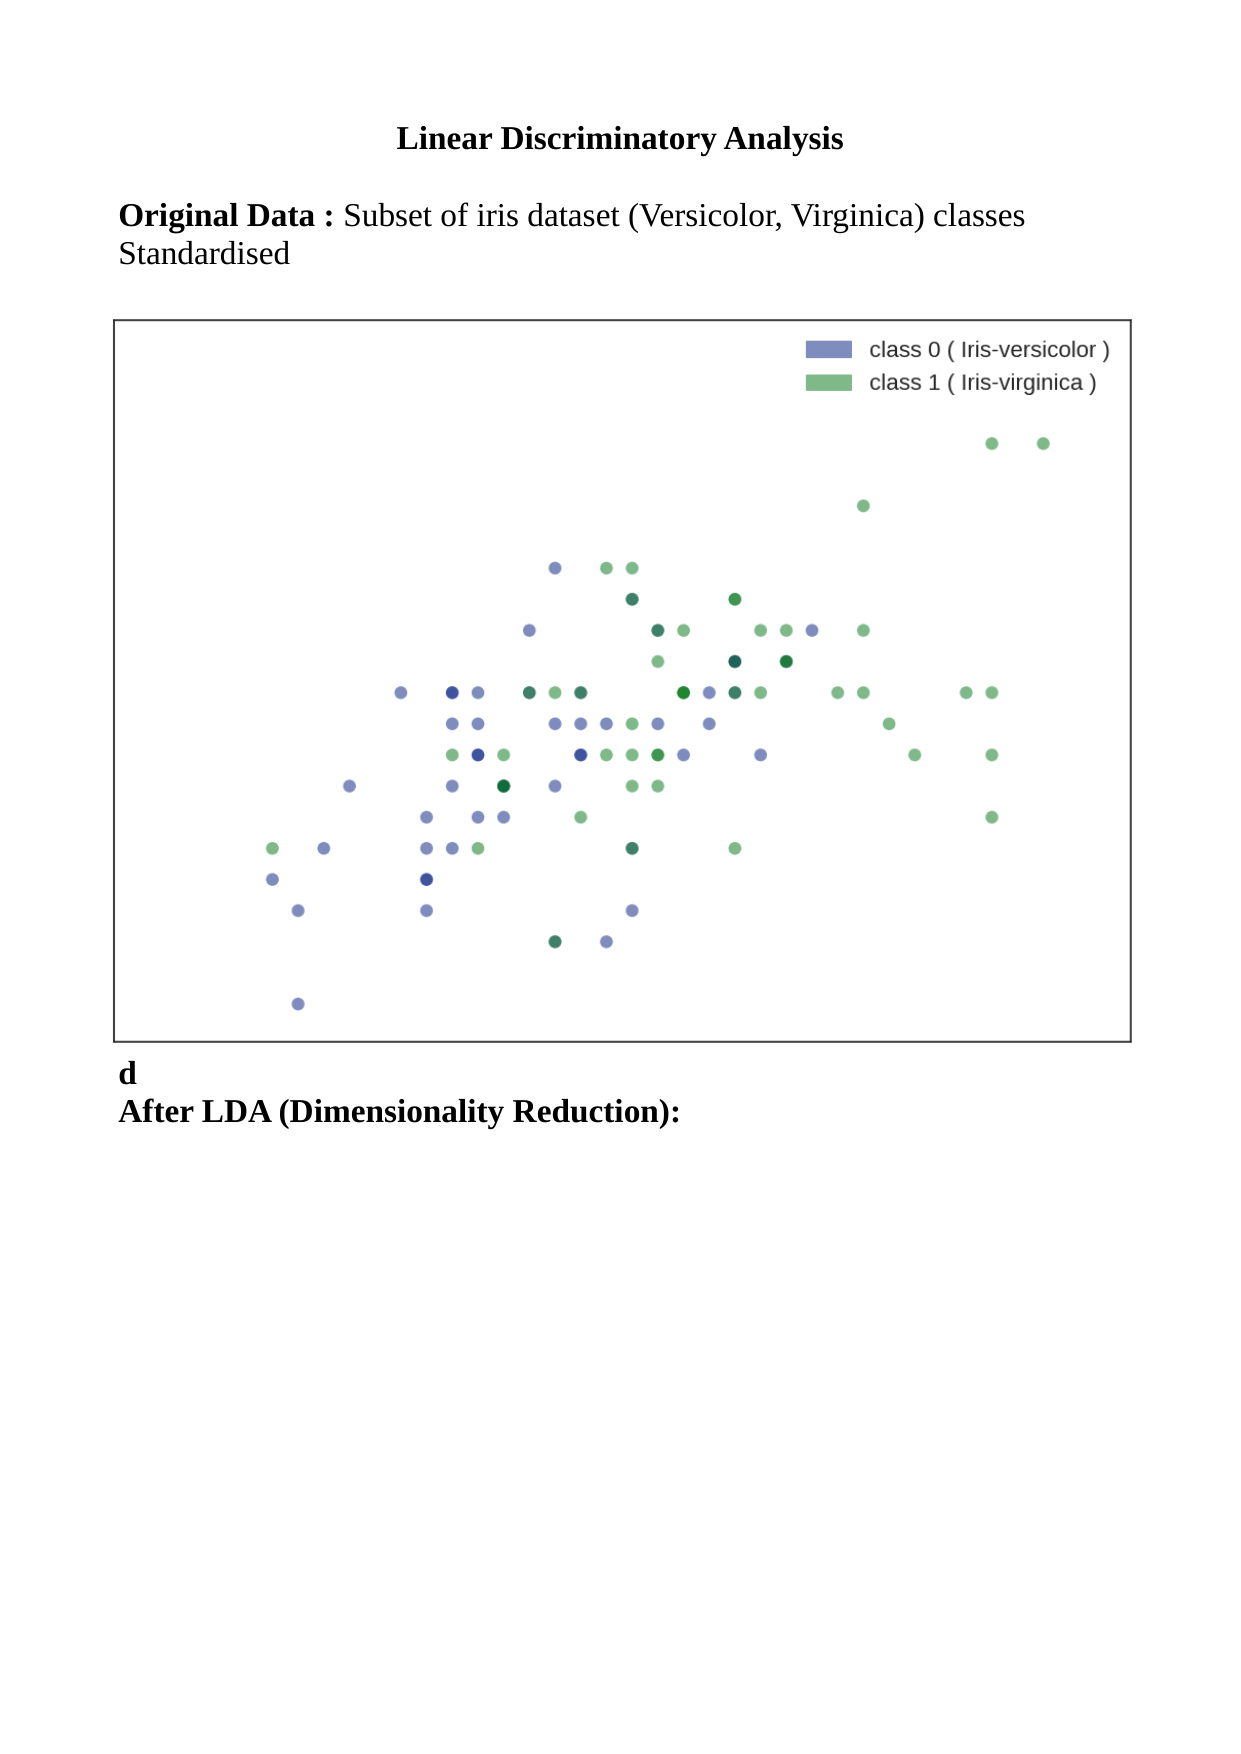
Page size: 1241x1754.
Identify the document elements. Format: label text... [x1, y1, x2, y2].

text After LDA (Dimensionality Reduction): [118, 1092, 1122, 1130]
picture [101, 309, 1139, 1054]
text Standardised [118, 233, 1122, 271]
text d [118, 1054, 1122, 1092]
text Original Data : Subset of iris dataset (Versicolor, Virginica) classes [118, 195, 1122, 233]
text Linear Discriminatory Analysis [118, 118, 1122, 156]
